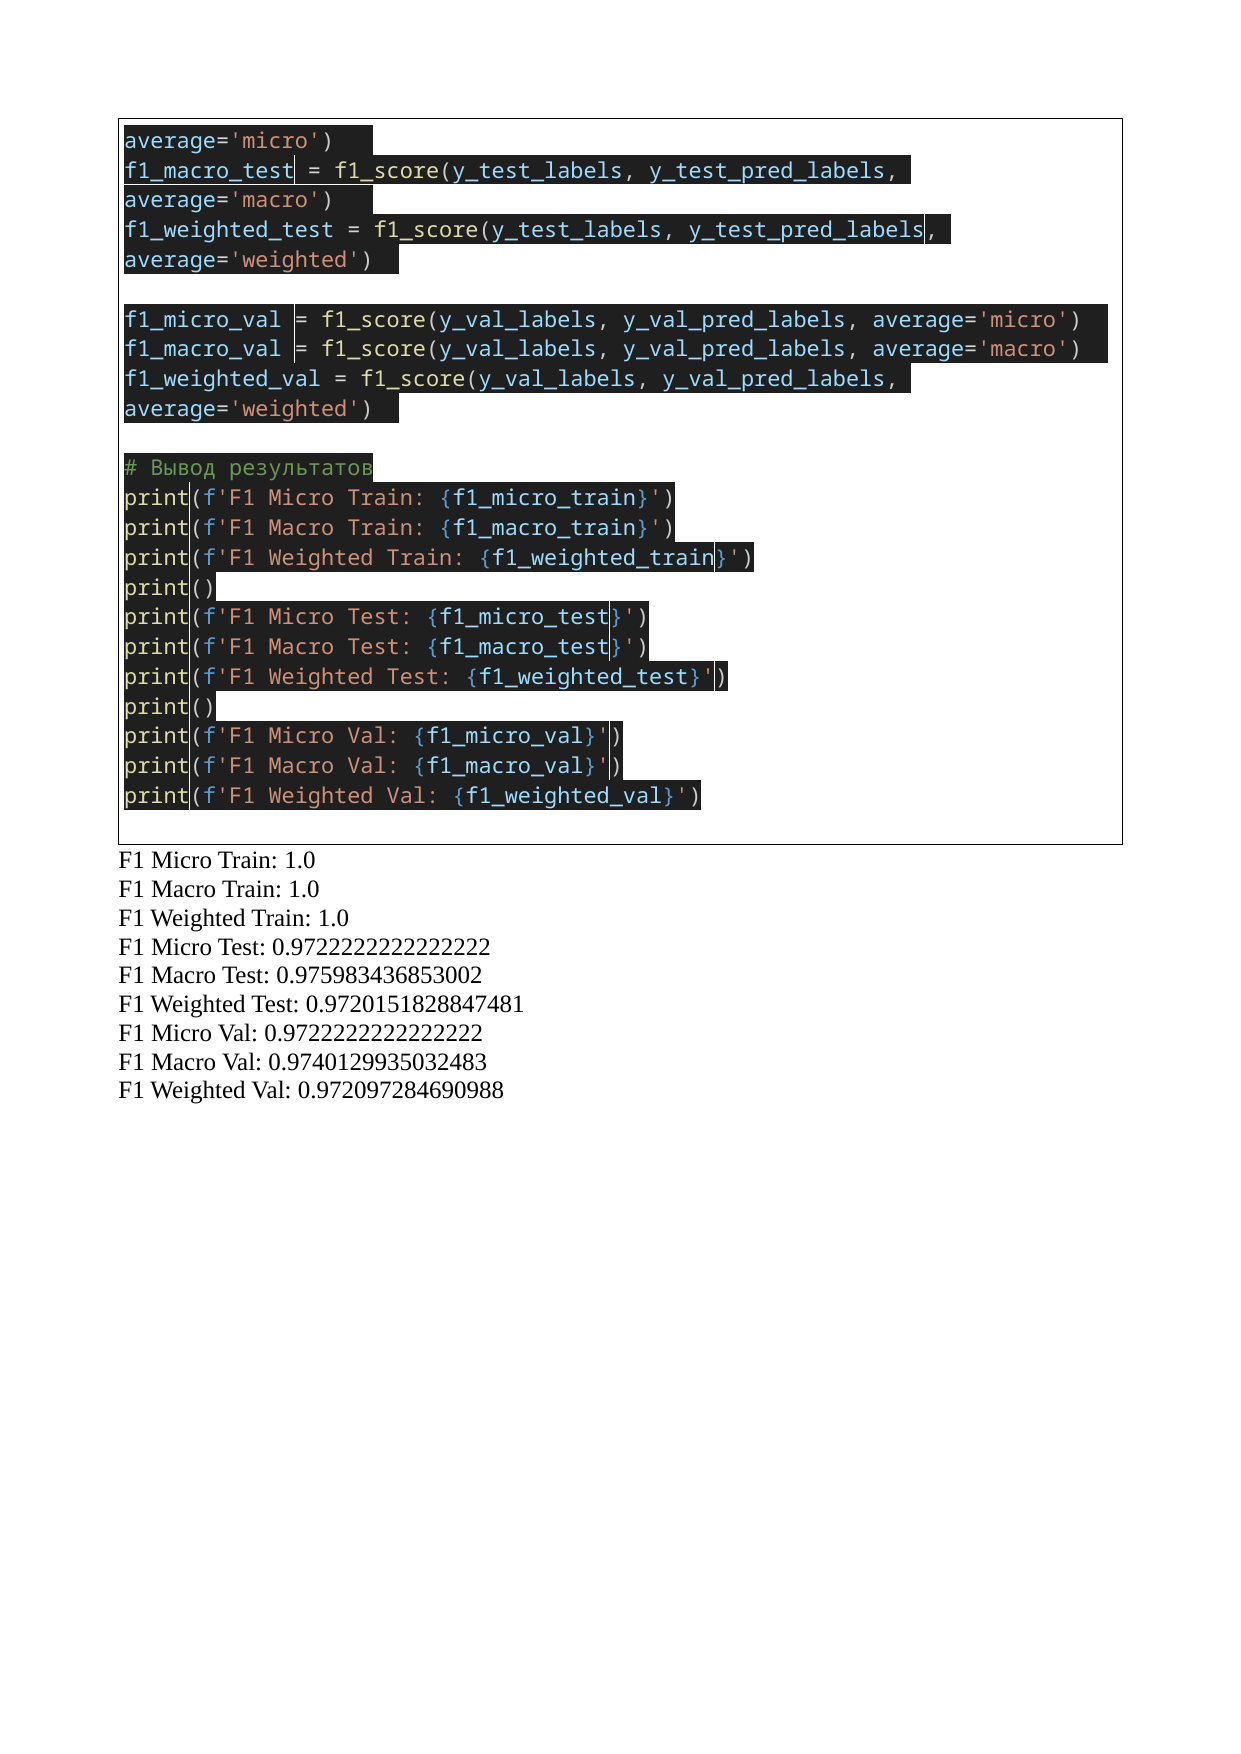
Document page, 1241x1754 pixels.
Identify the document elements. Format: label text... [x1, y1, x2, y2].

text F1 Micro Val: 0.9722222222222222 [118, 1018, 1122, 1047]
table_header average='micro') f1_macro_test = f1_score(y_test_labels, y_test_pred_labels, average='macro') f1_weighted_test = f1_score(y_test_labels, y_test_pred_labels, average='weighted') f1_micro_val = f1_score(y_val_labels, y_val_pred_labels, average='micro') f1_macro_val = f1_score(y_val_labels, y_val_pred_labels, average='macro') f1_weighted_val = f1_score(y_val_labels, y_val_pred_labels, average='weighted') # Вывод результатов print(f'F1 Micro Train: {f1_micro_train}') print(f'F1 Macro Train: {f1_macro_train}') print(f'F1 Weighted Train: {f1_weighted_train}') print() print(f'F1 Micro Test: {f1_micro_test}') print(f'F1 Macro Test: {f1_macro_test}') print(f'F1 Weighted Test: {f1_weighted_test}') print() print(f'F1 Micro Val: {f1_micro_val}') print(f'F1 Macro Val: {f1_macro_val}') print(f'F1 Weighted Val: {f1_weighted_val}') [119, 119, 1122, 844]
text F1 Macro Test: 0.975983436853002 [118, 960, 1122, 989]
text F1 Macro Val: 0.9740129935032483 [118, 1047, 1122, 1075]
text F1 Micro Test: 0.9722222222222222 [118, 932, 1122, 960]
text F1 Weighted Train: 1.0 [118, 903, 1122, 932]
text F1 Macro Train: 1.0 [118, 874, 1122, 903]
text F1 Micro Train: 1.0 [118, 845, 1122, 874]
text F1 Weighted Val: 0.972097284690988 [118, 1075, 1122, 1104]
text F1 Weighted Test: 0.9720151828847481 [118, 989, 1122, 1018]
